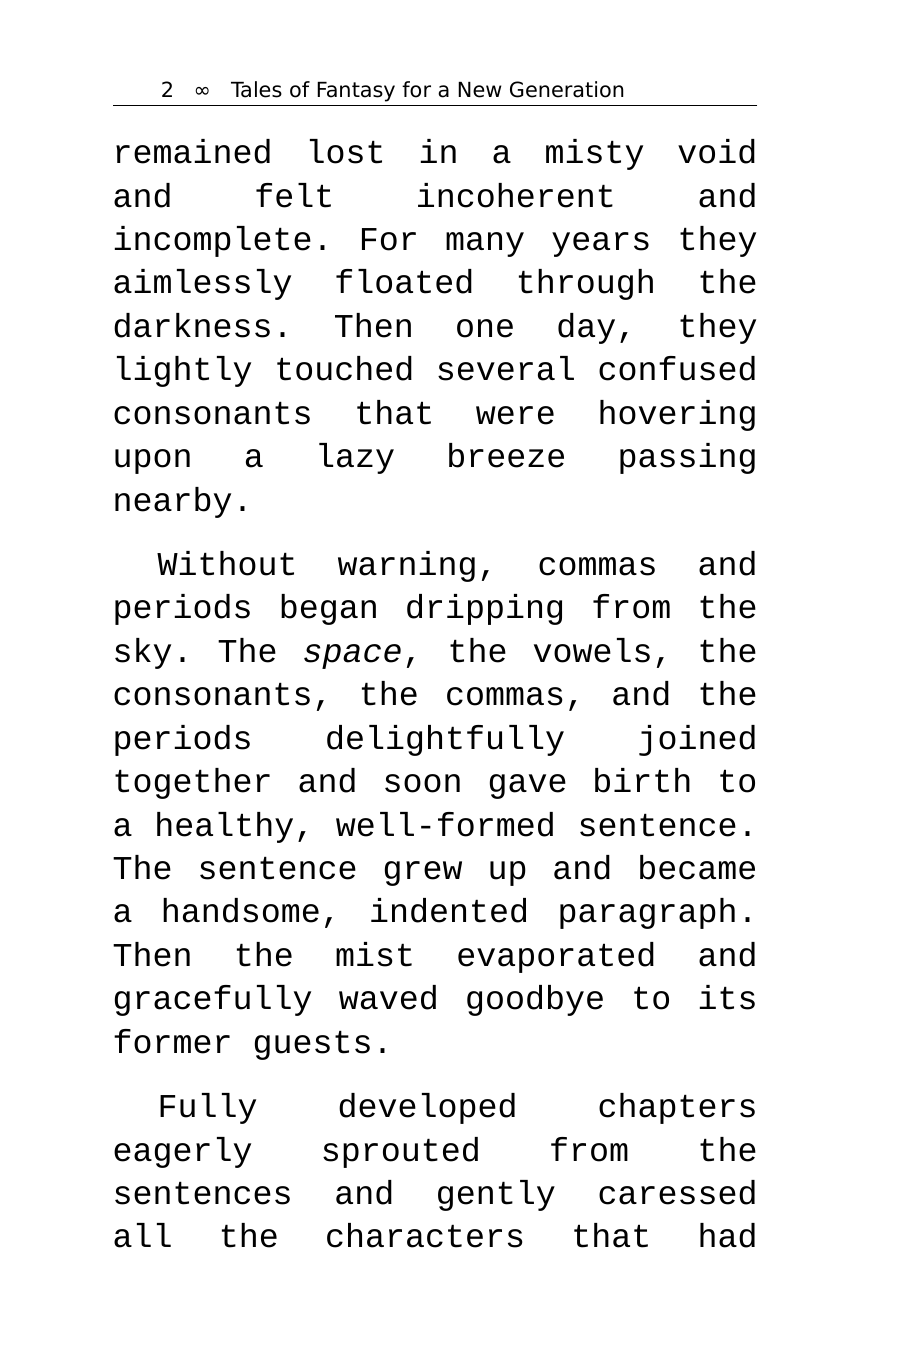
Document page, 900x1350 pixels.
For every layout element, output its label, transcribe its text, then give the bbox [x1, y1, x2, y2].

text Without warning, commas and periods began dripping from the sky. The space, the vowels, the consonants, the commas, and the periods delightfully joined together and soon gave birth to a healthy, well-formed sentence. The sentence grew up and became a handsome, indented paragraph. Then the mist evaporated and gracefully waved goodbye to its former guests. [112, 548, 757, 1063]
text Fully developed chapters eagerly sprouted from the sentences and gently caressed all the characters that had [112, 1090, 757, 1258]
text remained lost in a misty void and felt incoherent and incomplete. For many years they aimlessly floated through the darkness. Then one day, they lightly touched several confused consonants that were hovering upon a lazy breeze passing nearby. [112, 136, 757, 521]
